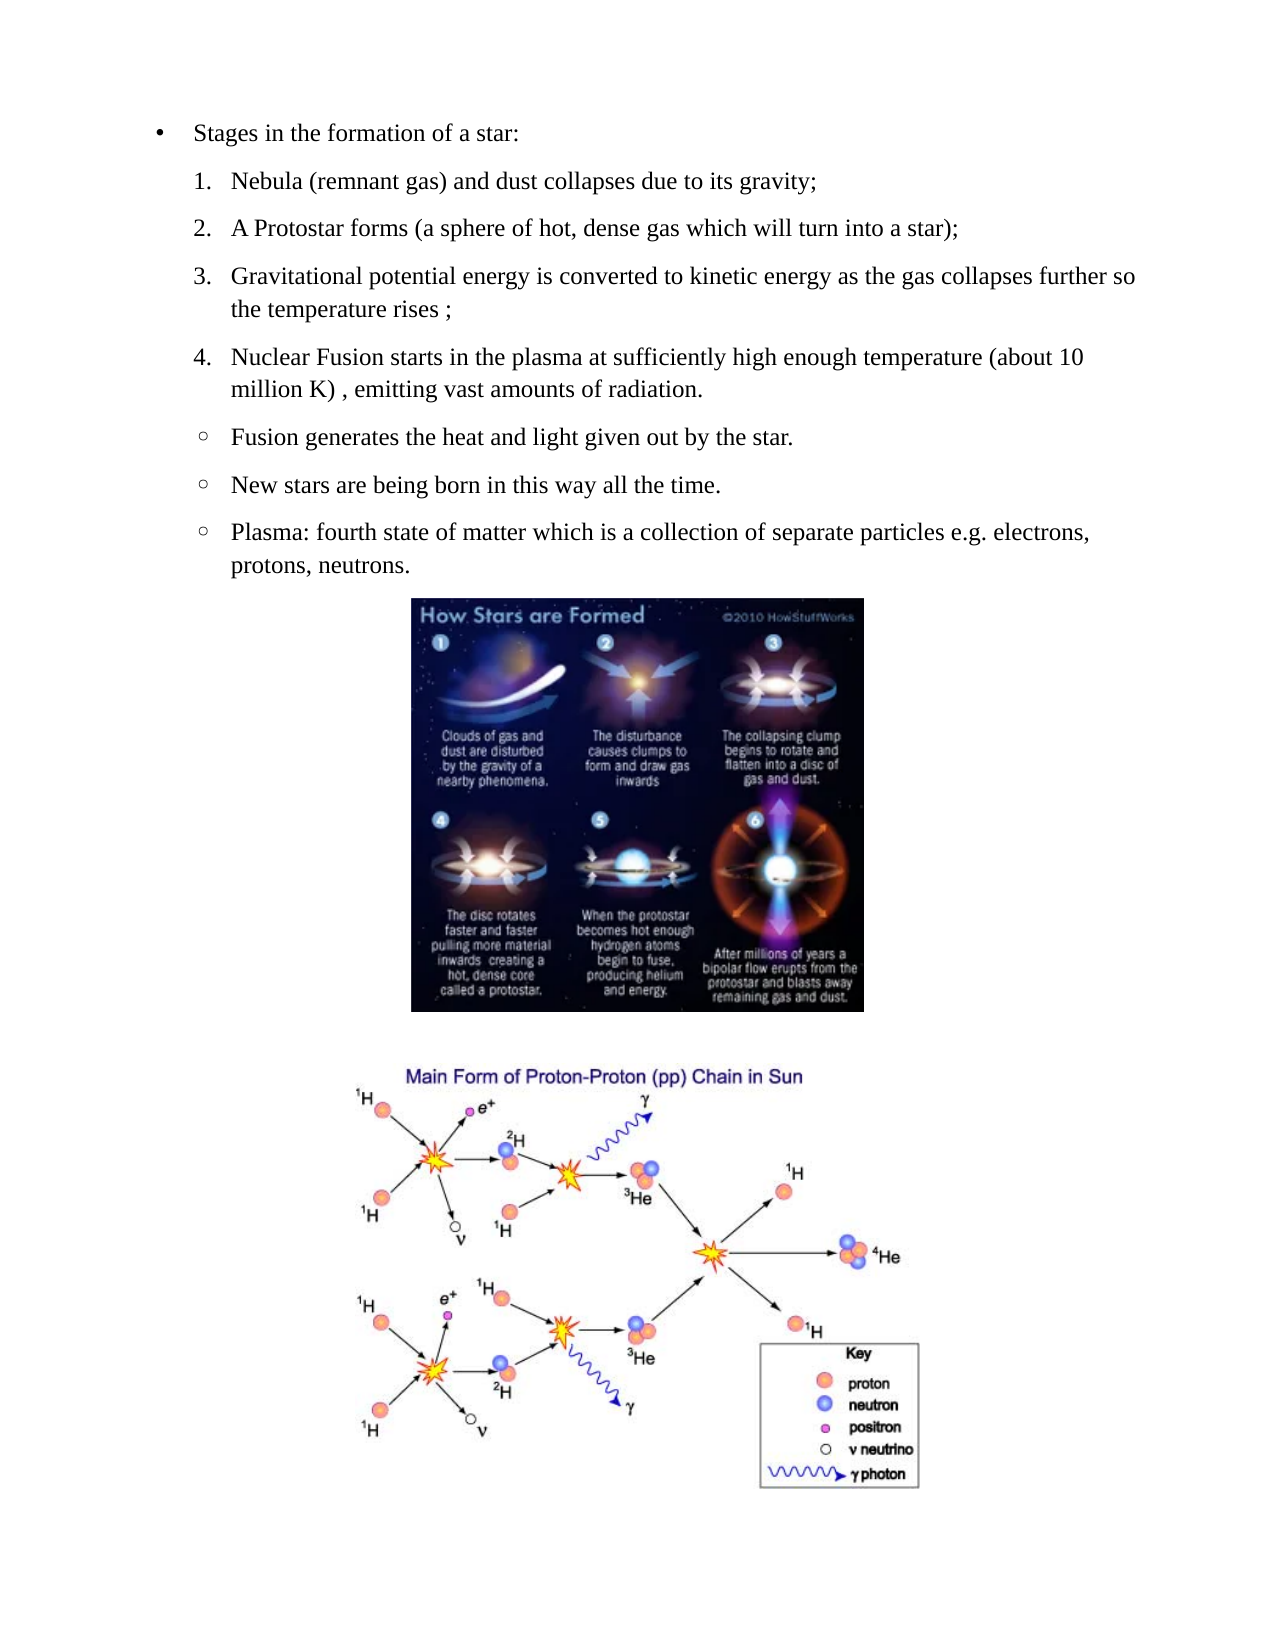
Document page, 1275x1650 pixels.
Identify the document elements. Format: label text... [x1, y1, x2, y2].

list Stages in the formation of a star: [156, 118, 1157, 147]
picture [355, 1063, 920, 1489]
list Gravitational potential energy is converted to kinetic energy as the gas collapses further so the temperature rises ; [193, 261, 1157, 323]
picture [411, 598, 864, 1012]
list Nuclear Fusion starts in the plasma at sufficiently high enough temperature (about 10 million K) , emitting vast amounts of radiation. [193, 342, 1157, 403]
list New stars are being born in this way all the time. [193, 470, 1157, 498]
list Plasma: fourth state of matter which is a collection of separate particles e.g. electrons, protons, neutrons. [193, 517, 1157, 579]
list Nebula (remnant gas) and dust collapses due to its gravity; [193, 166, 1157, 194]
list Fusion generates the heat and light given out by the star. [193, 422, 1157, 451]
list A Protostar forms (a sphere of hot, dense gas which will turn into a star); [193, 213, 1157, 242]
